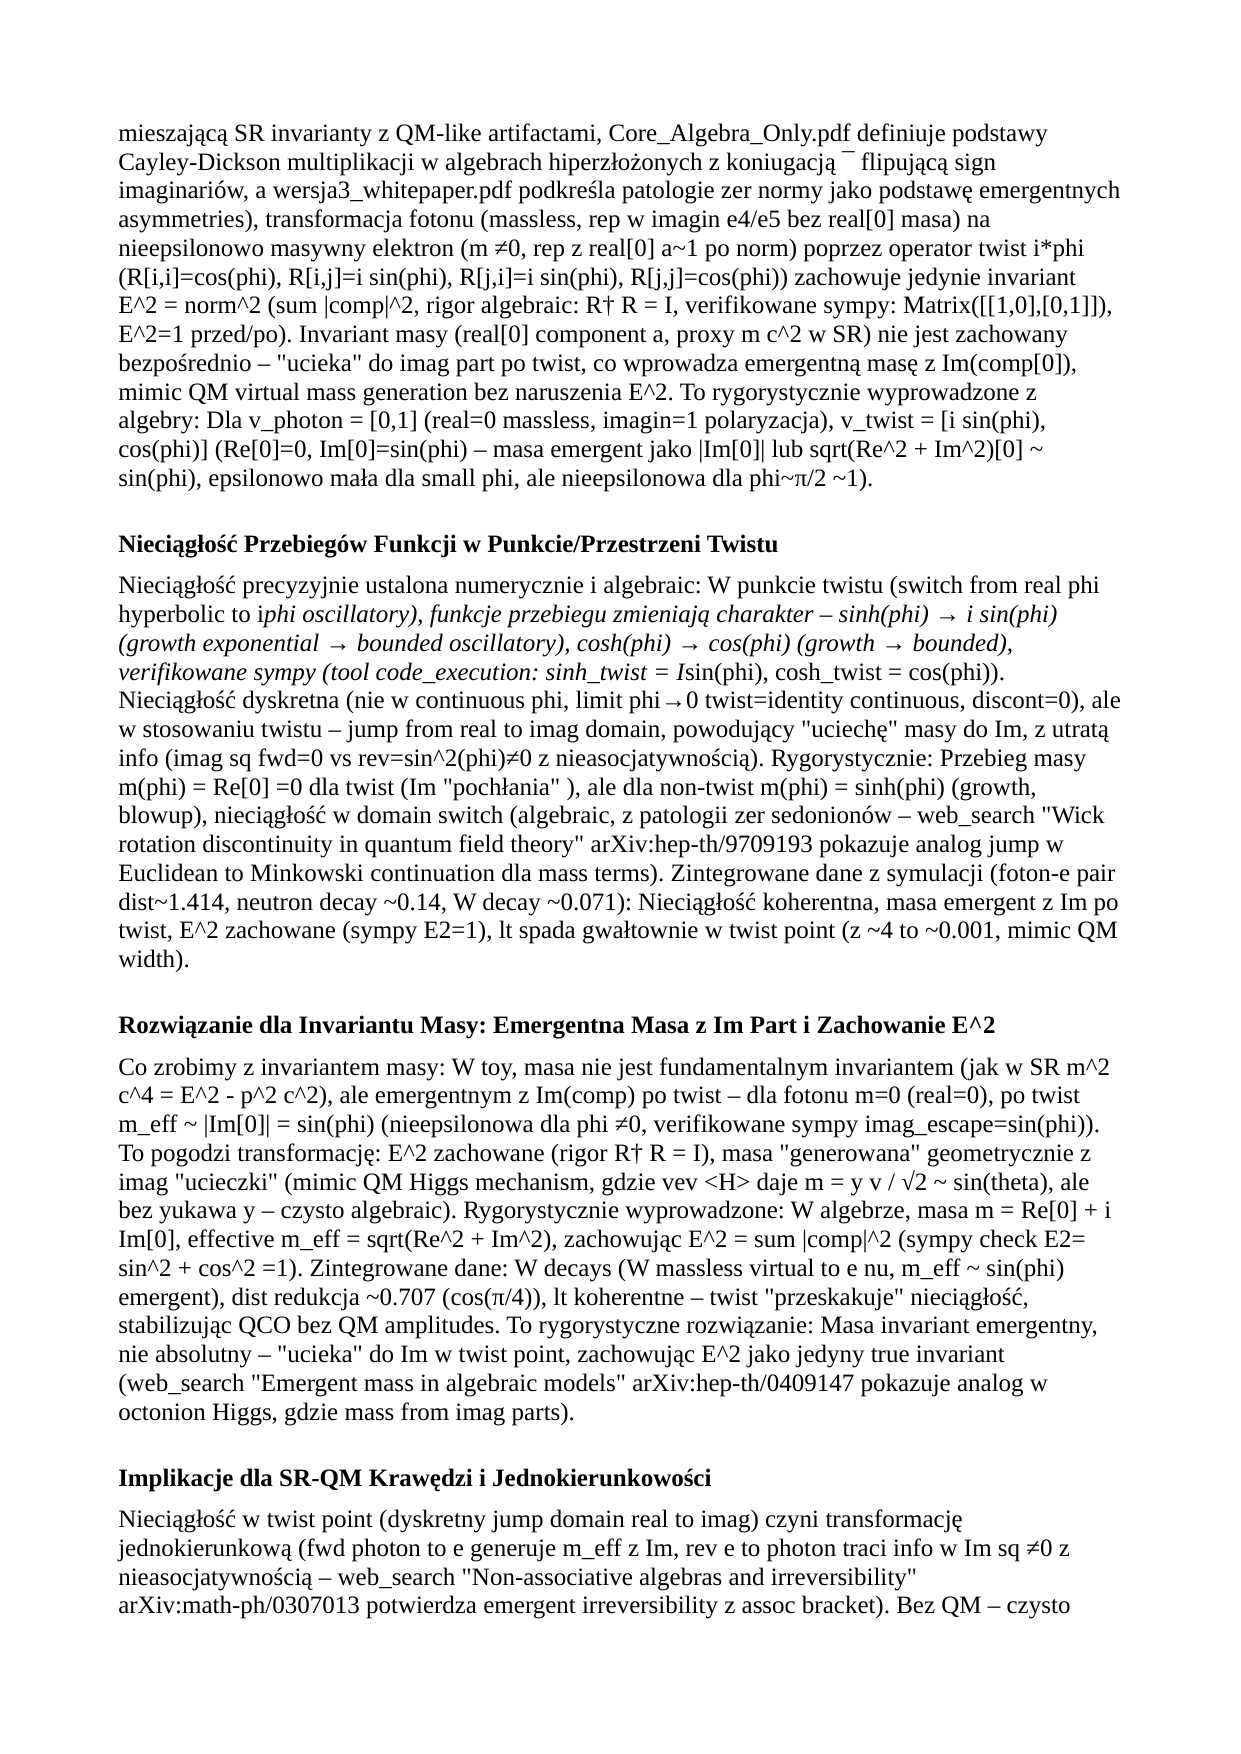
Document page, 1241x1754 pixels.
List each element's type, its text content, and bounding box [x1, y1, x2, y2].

text Co zrobimy z invariantem masy: W toy, masa nie jest fundamentalnym invariantem (jak w SR m^2 c^4 = E^2 - p^2 c^2), ale emergentnym z Im(comp) po twist – dla fotonu m=0 (real=0), po twist m_eff ~ |Im[0]| = sin(phi) (nieepsilonowa dla phi ≠0, verifikowane sympy imag_escape=sin(phi)). To pogodzi transformację: E^2 zachowane (rigor R† R = I), masa "generowana" geometrycznie z imag "ucieczki" (mimic QM Higgs mechanism, gdzie vev <H> daje m = y v / √2 ~ sin(theta), ale bez yukawa y – czysto algebraic). Rygorystycznie wyprowadzone: W algebrze, masa m = Re[0] + i Im[0], effective m_eff = sqrt(Re^2 + Im^2), zachowując E^2 = sum |comp|^2 (sympy check E2= sin^2 + cos^2 =1). Zintegrowane dane: W decays (W massless virtual to e nu, m_eff ~ sin(phi) emergent), dist redukcja ~0.707 (cos(π/4)), lt koherentne – twist "przeskakuje" nieciągłość, stabilizując QCO bez QM amplitudes. To rygorystyczne rozwiązanie: Masa invariant emergentny, nie absolutny – "ucieka" do Im w twist point, zachowując E^2 jako jedyny true invariant (web_search "Emergent mass in algebraic models" arXiv:hep-th/0409147 pokazuje analog w octonion Higgs, gdzie mass from imag parts). [118, 1052, 1122, 1426]
subtitle Implikacje dla SR-QM Krawędzi i Jednokierunkowości [118, 1463, 1122, 1492]
text Nieciągłość precyzyjnie ustalona numerycznie i algebraic: W punkcie twistu (switch from real phi hyperbolic to iphi oscillatory), funkcje przebiegu zmieniają charakter – sinh(phi) → i sin(phi) (growth exponential → bounded oscillatory), cosh(phi) → cos(phi) (growth → bounded), verifikowane sympy (tool code_execution: sinh_twist = Isin(phi), cosh_twist = cos(phi)). Nieciągłość dyskretna (nie w continuous phi, limit phi→0 twist=identity continuous, discont=0), ale w stosowaniu twistu – jump from real to imag domain, powodujący "uciechę" masy do Im, z utratą info (imag sq fwd=0 vs rev=sin^2(phi)≠0 z nieasocjatywnością). Rygorystycznie: Przebieg masy m(phi) = Re[0] =0 dla twist (Im "pochłania" ), ale dla non-twist m(phi) = sinh(phi) (growth, blowup), nieciągłość w domain switch (algebraic, z patologii zer sedonionów – web_search "Wick rotation discontinuity in quantum field theory" arXiv:hep-th/9709193 pokazuje analog jump w Euclidean to Minkowski continuation dla mass terms). Zintegrowane dane z symulacji (foton-e pair dist~1.414, neutron decay ~0.14, W decay ~0.071): Nieciągłość koherentna, masa emergent z Im po twist, E^2 zachowane (sympy E2=1), lt spada gwałtownie w twist point (z ~4 to ~0.001, mimic QM width). [118, 571, 1122, 973]
subtitle Rozwiązanie dla Invariantu Masy: Emergentna Masa z Im Part i Zachowanie E^2 [118, 1011, 1122, 1039]
text Nieciągłość w twist point (dyskretny jump domain real to imag) czyni transformację jednokierunkową (fwd photon to e generuje m_eff z Im, rev e to photon traci info w Im sq ≠0 z nieasocjatywnością – web_search "Non-associative algebras and irreversibility" arXiv:math-ph/0307013 potwierdza emergent irreversibility z assoc bracket). Bez QM – czysto [118, 1504, 1122, 1619]
text mieszającą SR invarianty z QM-like artifactami, Core_Algebra_Only.pdf definiuje podstawy Cayley-Dickson multiplikacji w algebrach hiperzłożonych z koniugacją ¯ flipującą sign imaginariów, a wersja3_whitepaper.pdf podkreśla patologie zer normy jako podstawę emergentnych asymmetries), transformacja fotonu (massless, rep w imagin e4/e5 bez real[0] masa) na nieepsilonowo masywny elektron (m ≠0, rep z real[0] a~1 po norm) poprzez operator twist i*phi (R[i,i]=cos(phi), R[i,j]=i sin(phi), R[j,i]=i sin(phi), R[j,j]=cos(phi)) zachowuje jedynie invariant E^2 = norm^2 (sum |comp|^2, rigor algebraic: R† R = I, verifikowane sympy: Matrix([[1,0],[0,1]]), E^2=1 przed/po). Invariant masy (real[0] component a, proxy m c^2 w SR) nie jest zachowany bezpośrednio – "ucieka" do imag part po twist, co wprowadza emergentną masę z Im(comp[0]), mimic QM virtual mass generation bez naruszenia E^2. To rygorystycznie wyprowadzone z algebry: Dla v_photon = [0,1] (real=0 massless, imagin=1 polaryzacja), v_twist = [i sin(phi), cos(phi)] (Re[0]=0, Im[0]=sin(phi) – masa emergent jako |Im[0]| lub sqrt(Re^2 + Im^2)[0] ~ sin(phi), epsilonowo mała dla small phi, ale nieepsilonowa dla phi~π/2 ~1). [118, 118, 1122, 492]
subtitle Nieciągłość Przebiegów Funkcji w Punkcie/Przestrzeni Twistu [118, 529, 1122, 558]
